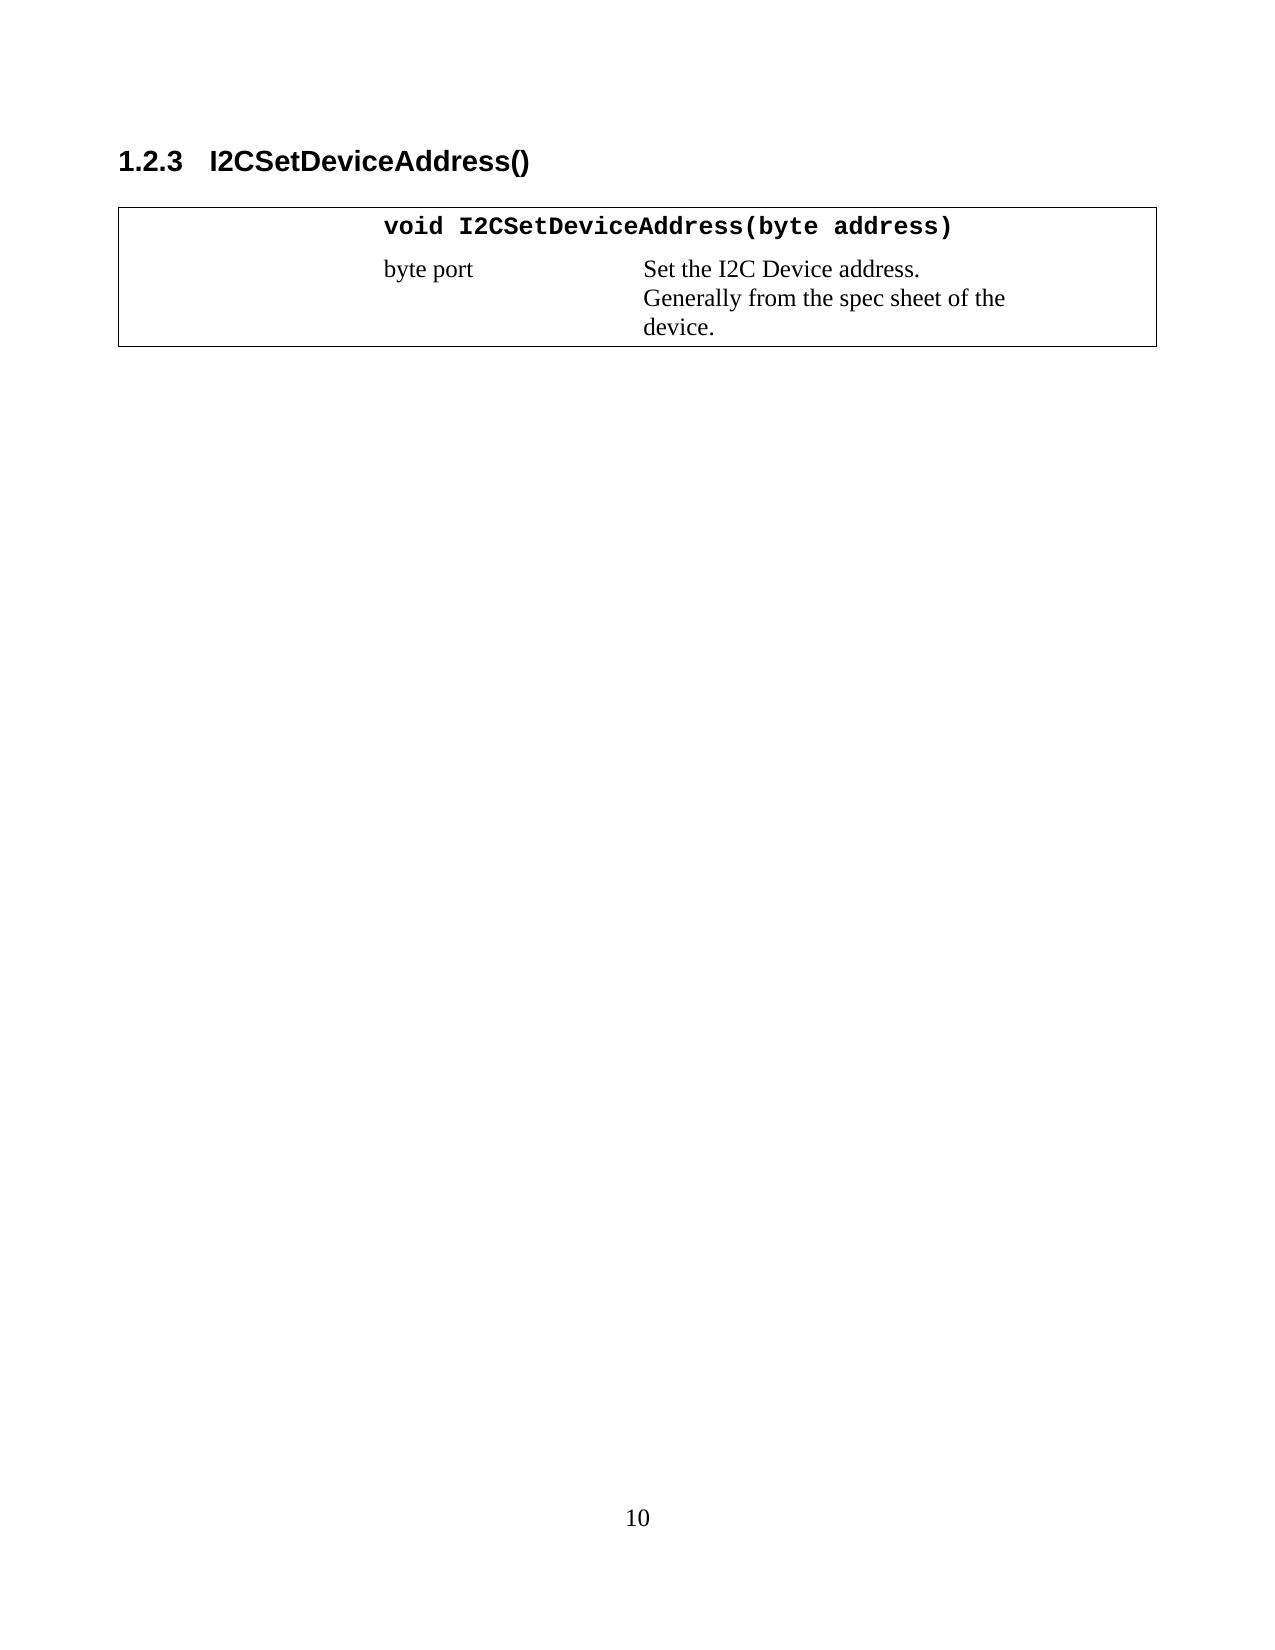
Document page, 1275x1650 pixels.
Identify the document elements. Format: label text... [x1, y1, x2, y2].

subtitle I2CSetDeviceAddress() [118, 144, 1157, 177]
table_header void I2CSetDeviceAddress(byte address) [378, 208, 1156, 248]
table_cell byte port [378, 249, 637, 346]
table_header [119, 208, 378, 248]
table_cell Set the I2C Device address. Generally from the spec sheet of the device. [638, 249, 1028, 346]
table_cell [1028, 249, 1156, 346]
table_cell [119, 249, 378, 346]
